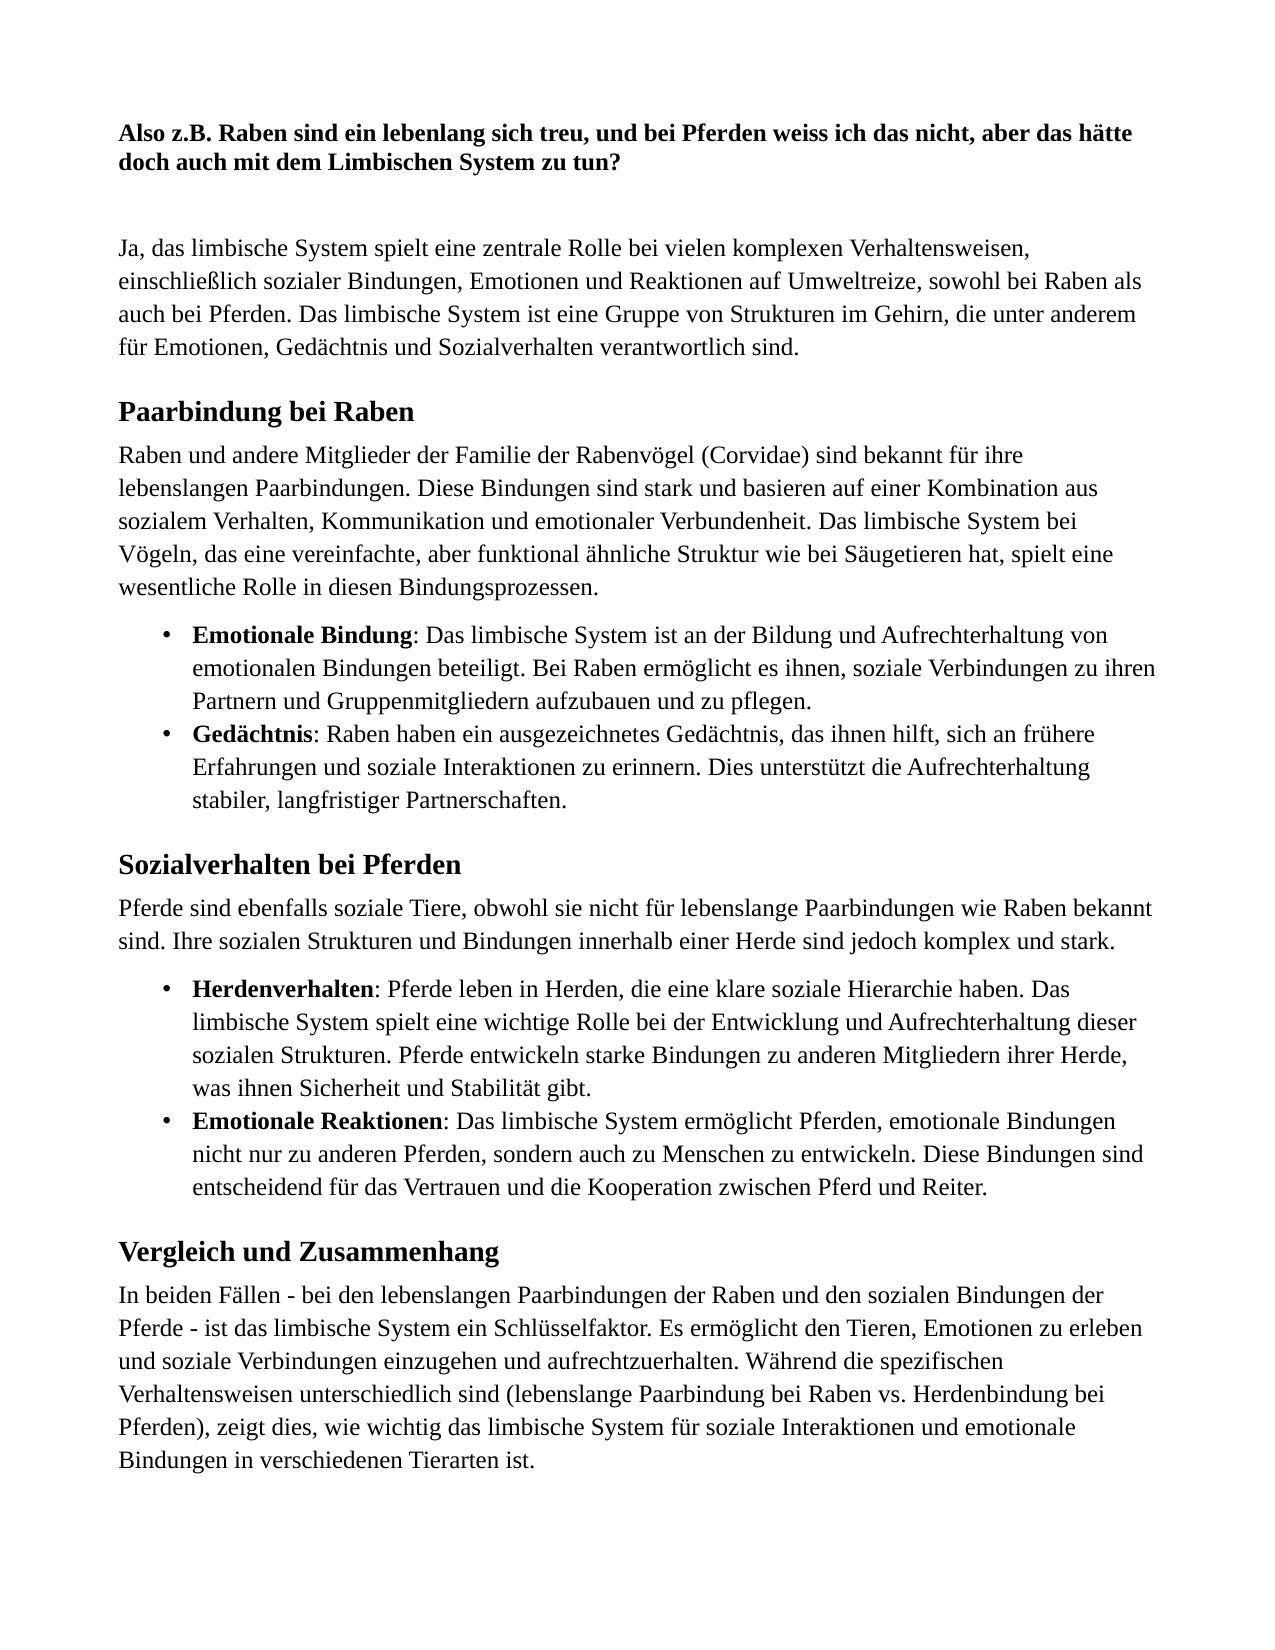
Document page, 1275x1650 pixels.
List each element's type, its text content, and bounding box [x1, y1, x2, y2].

list Emotionale Bindung: Das limbische System ist an der Bildung und Aufrechterhaltung von emotionalen Bindungen beteiligt. Bei Raben ermöglicht es ihnen, soziale Verbindungen zu ihren Partnern und Gruppenmitgliedern aufzubauen und zu pflegen. [162, 620, 1157, 715]
list Emotionale Reaktionen: Das limbische System ermöglicht Pferden, emotionale Bindungen nicht nur zu anderen Pferden, sondern auch zu Menschen zu entwickeln. Diese Bindungen sind entscheidend für das Vertrauen und die Kooperation zwischen Pferd und Reiter. [162, 1106, 1157, 1201]
text Ja, das limbische System spielt eine zentrale Rolle bei vielen komplexen Verhaltensweisen, einschließlich sozialer Bindungen, Emotionen und Reaktionen auf Umweltreize, sowohl bei Raben als auch bei Pferden. Das limbische System ist eine Gruppe von Strukturen im Gehirn, die unter anderem für Emotionen, Gedächtnis und Sozialverhalten verantwortlich sind. [118, 233, 1157, 361]
subtitle Sozialverhalten bei Pferden [118, 847, 1157, 881]
text In beiden Fällen - bei den lebenslangen Paarbindungen der Raben und den sozialen Bindungen der Pferde - ist das limbische System ein Schlüsselfaktor. Es ermöglicht den Tieren, Emotionen zu erleben und soziale Verbindungen einzugehen und aufrechtzuerhalten. Während die spezifischen Verhaltensweisen unterschiedlich sind (lebenslange Paarbindung bei Raben vs. Herdenbindung bei Pferden), zeigt dies, wie wichtig das limbische System für soziale Interaktionen und emotionale Bindungen in verschiedenen Tierarten ist. [118, 1280, 1157, 1474]
text Also z.B. Raben sind ein lebenlang sich treu, und bei Pferden weiss ich das nicht, aber das hätte doch auch mit dem Limbischen System zu tun? [118, 118, 1157, 176]
subtitle Paarbindung bei Raben [118, 394, 1157, 428]
subtitle Vergleich und Zusammenhang [118, 1234, 1157, 1268]
list Gedächtnis: Raben haben ein ausgezeichnetes Gedächtnis, das ihnen hilft, sich an frühere Erfahrungen und soziale Interaktionen zu erinnern. Dies unterstützt die Aufrechterhaltung stabiler, langfristiger Partnerschaften. [162, 719, 1157, 814]
list Herdenverhalten: Pferde leben in Herden, die eine klare soziale Hierarchie haben. Das limbische System spielt eine wichtige Rolle bei der Entwicklung und Aufrechterhaltung dieser sozialen Strukturen. Pferde entwickeln starke Bindungen zu anderen Mitgliedern ihrer Herde, was ihnen Sicherheit und Stabilität gibt. [162, 974, 1157, 1102]
text Raben und andere Mitglieder der Familie der Rabenvögel (Corvidae) sind bekannt für ihre lebenslangen Paarbindungen. Diese Bindungen sind stark und basieren auf einer Kombination aus sozialem Verhalten, Kommunikation und emotionaler Verbundenheit. Das limbische System bei Vögeln, das eine vereinfachte, aber funktional ähnliche Struktur wie bei Säugetieren hat, spielt eine wesentliche Rolle in diesen Bindungsprozessen. [118, 440, 1157, 601]
text Pferde sind ebenfalls soziale Tiere, obwohl sie nicht für lebenslange Paarbindungen wie Raben bekannt sind. Ihre sozialen Strukturen und Bindungen innerhalb einer Herde sind jedoch komplex und stark. [118, 893, 1157, 955]
